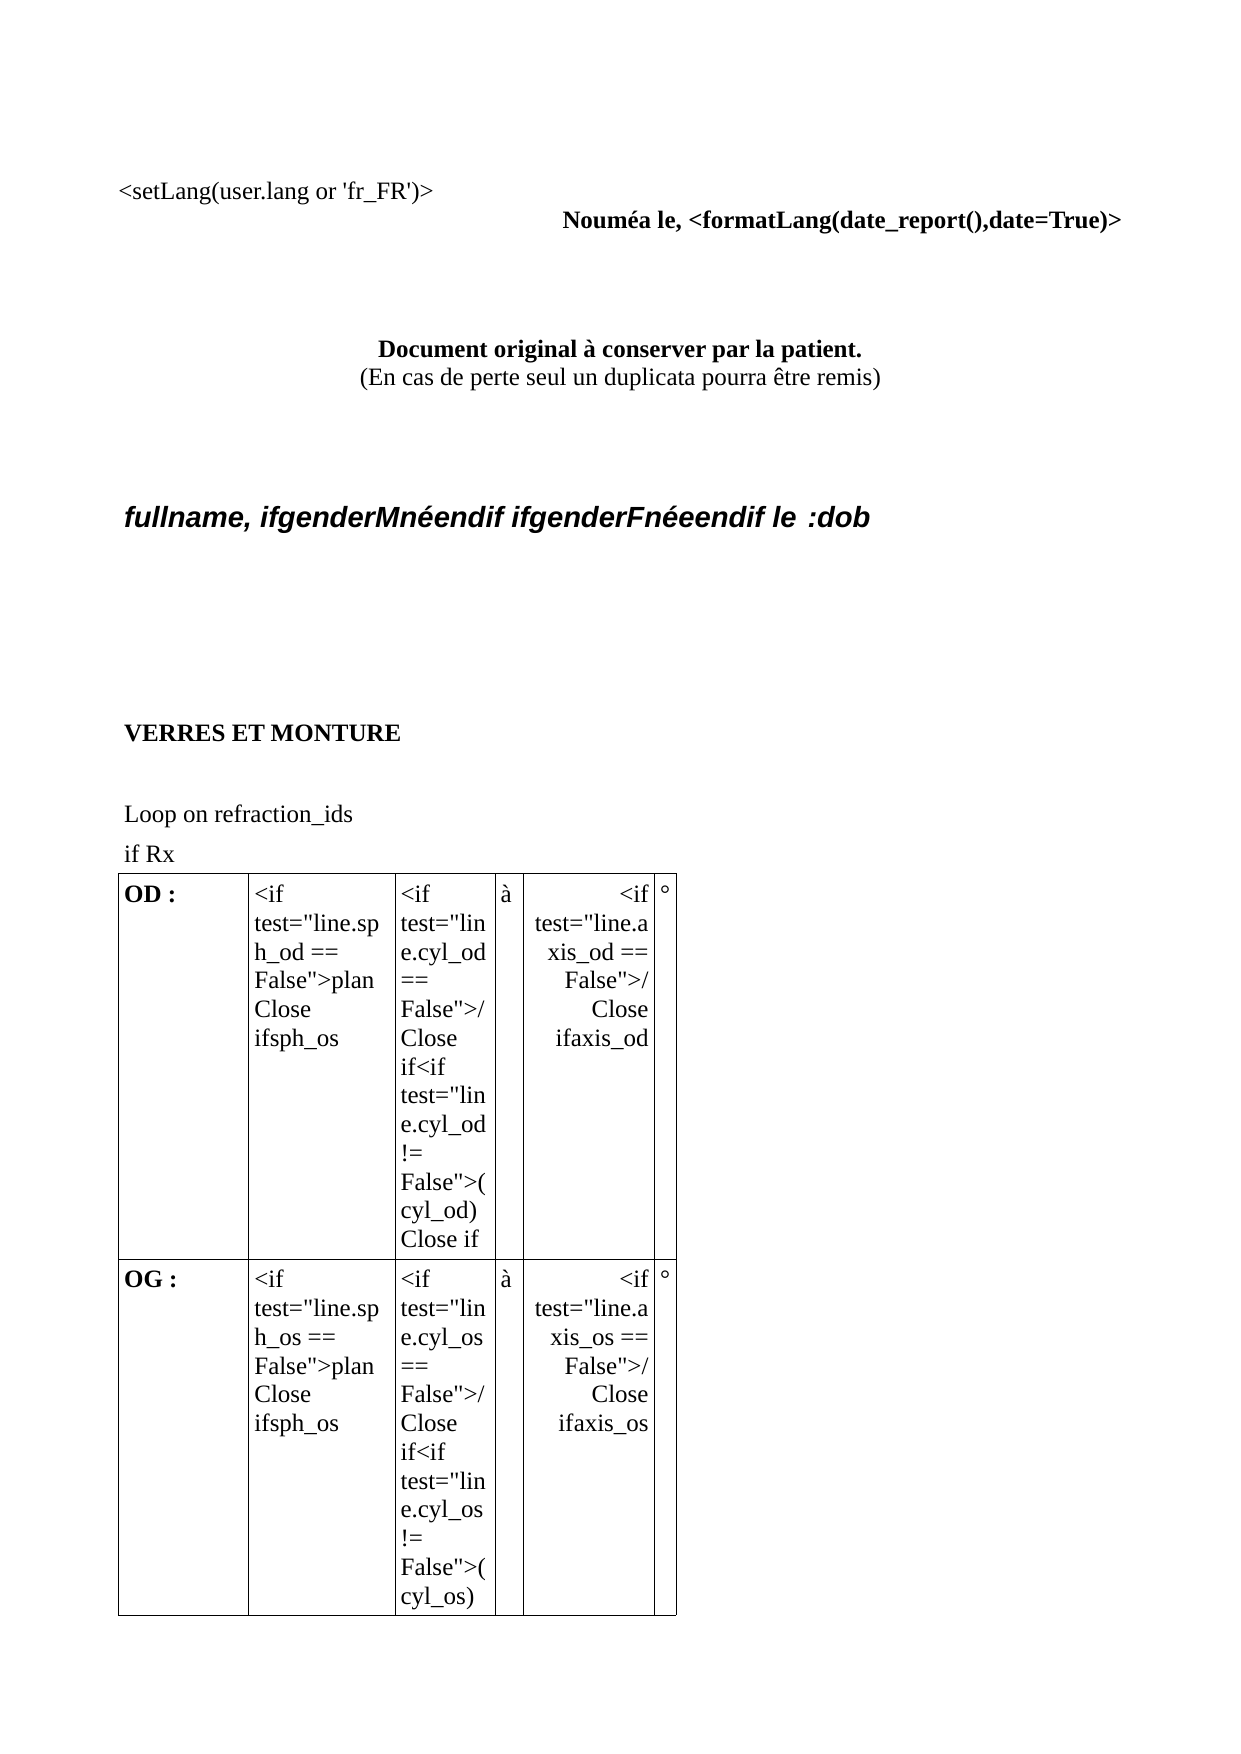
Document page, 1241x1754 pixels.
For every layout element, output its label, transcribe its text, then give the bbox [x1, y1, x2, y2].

table_cell [676, 632, 926, 672]
table_cell [523, 592, 654, 632]
text <setLang(user.lang or 'fr_FR')> [118, 176, 1122, 205]
table_cell if Rx [118, 833, 395, 873]
table_cell [523, 793, 654, 833]
table_cell [118, 552, 495, 592]
table_cell Loop on refraction_ids [118, 793, 395, 833]
table_cell [654, 833, 676, 873]
table_cell [523, 552, 654, 592]
text Document original à conserver par la patient. [118, 334, 1122, 362]
table_cell [495, 672, 523, 712]
table_cell [676, 672, 926, 712]
table_cell [654, 793, 676, 833]
text Nouméa le, <formatLang(date_report(),date=True)> [118, 205, 1122, 234]
table_cell [495, 632, 523, 672]
table_cell [395, 833, 495, 873]
table_header fullname, ifgenderMnéendif ifgenderFnéeendif le :dob [118, 469, 926, 552]
table_cell [677, 873, 926, 1259]
table_cell à [496, 1260, 523, 1615]
table_cell ° [655, 874, 676, 1259]
table_cell [118, 753, 926, 793]
table_cell [523, 632, 654, 672]
table_cell [654, 632, 676, 672]
table_cell <if test="line.sph_os == False">planClose ifsph_os [249, 1260, 395, 1615]
table_cell [676, 592, 926, 632]
table_cell [495, 833, 523, 873]
table_cell [118, 672, 395, 712]
table_cell [676, 793, 926, 833]
table_cell OD : [119, 874, 248, 1259]
table_cell [523, 672, 654, 712]
table_cell [495, 552, 523, 592]
table_cell [654, 592, 676, 632]
table_cell [495, 793, 523, 833]
table_cell [676, 552, 926, 592]
text (En cas de perte seul un duplicata pourra être remis) [118, 362, 1122, 391]
table_cell [395, 632, 495, 672]
table_cell [654, 552, 676, 592]
table_cell [118, 632, 395, 672]
table_cell [495, 592, 523, 632]
table_cell [395, 672, 495, 712]
table_cell à [496, 874, 523, 1259]
table_cell [654, 672, 676, 712]
table_cell ° [655, 1260, 676, 1615]
table_cell [395, 592, 495, 632]
table_cell <if test="line.axis_od == False">/Close ifaxis_od [524, 874, 654, 1259]
table_cell [676, 833, 926, 873]
table_cell [395, 793, 495, 833]
table_cell <if test="line.sph_od == False">planClose ifsph_os [249, 874, 395, 1259]
table_cell VERRES ET MONTURE [118, 713, 926, 753]
table_cell <if test="line.cyl_os == False">/Close if<if test="line.cyl_os != False">(cyl_os) [396, 1260, 495, 1615]
table_cell <if test="line.cyl_od == False">/Close if<if test="line.cyl_od != False">(cyl_od)Close if [396, 874, 495, 1259]
table_cell [118, 592, 395, 632]
table_cell <if test="line.axis_os == False">/Close ifaxis_os [524, 1260, 654, 1615]
table_cell [523, 833, 654, 873]
table_cell [677, 1259, 926, 1615]
table_cell OG : [119, 1260, 248, 1615]
